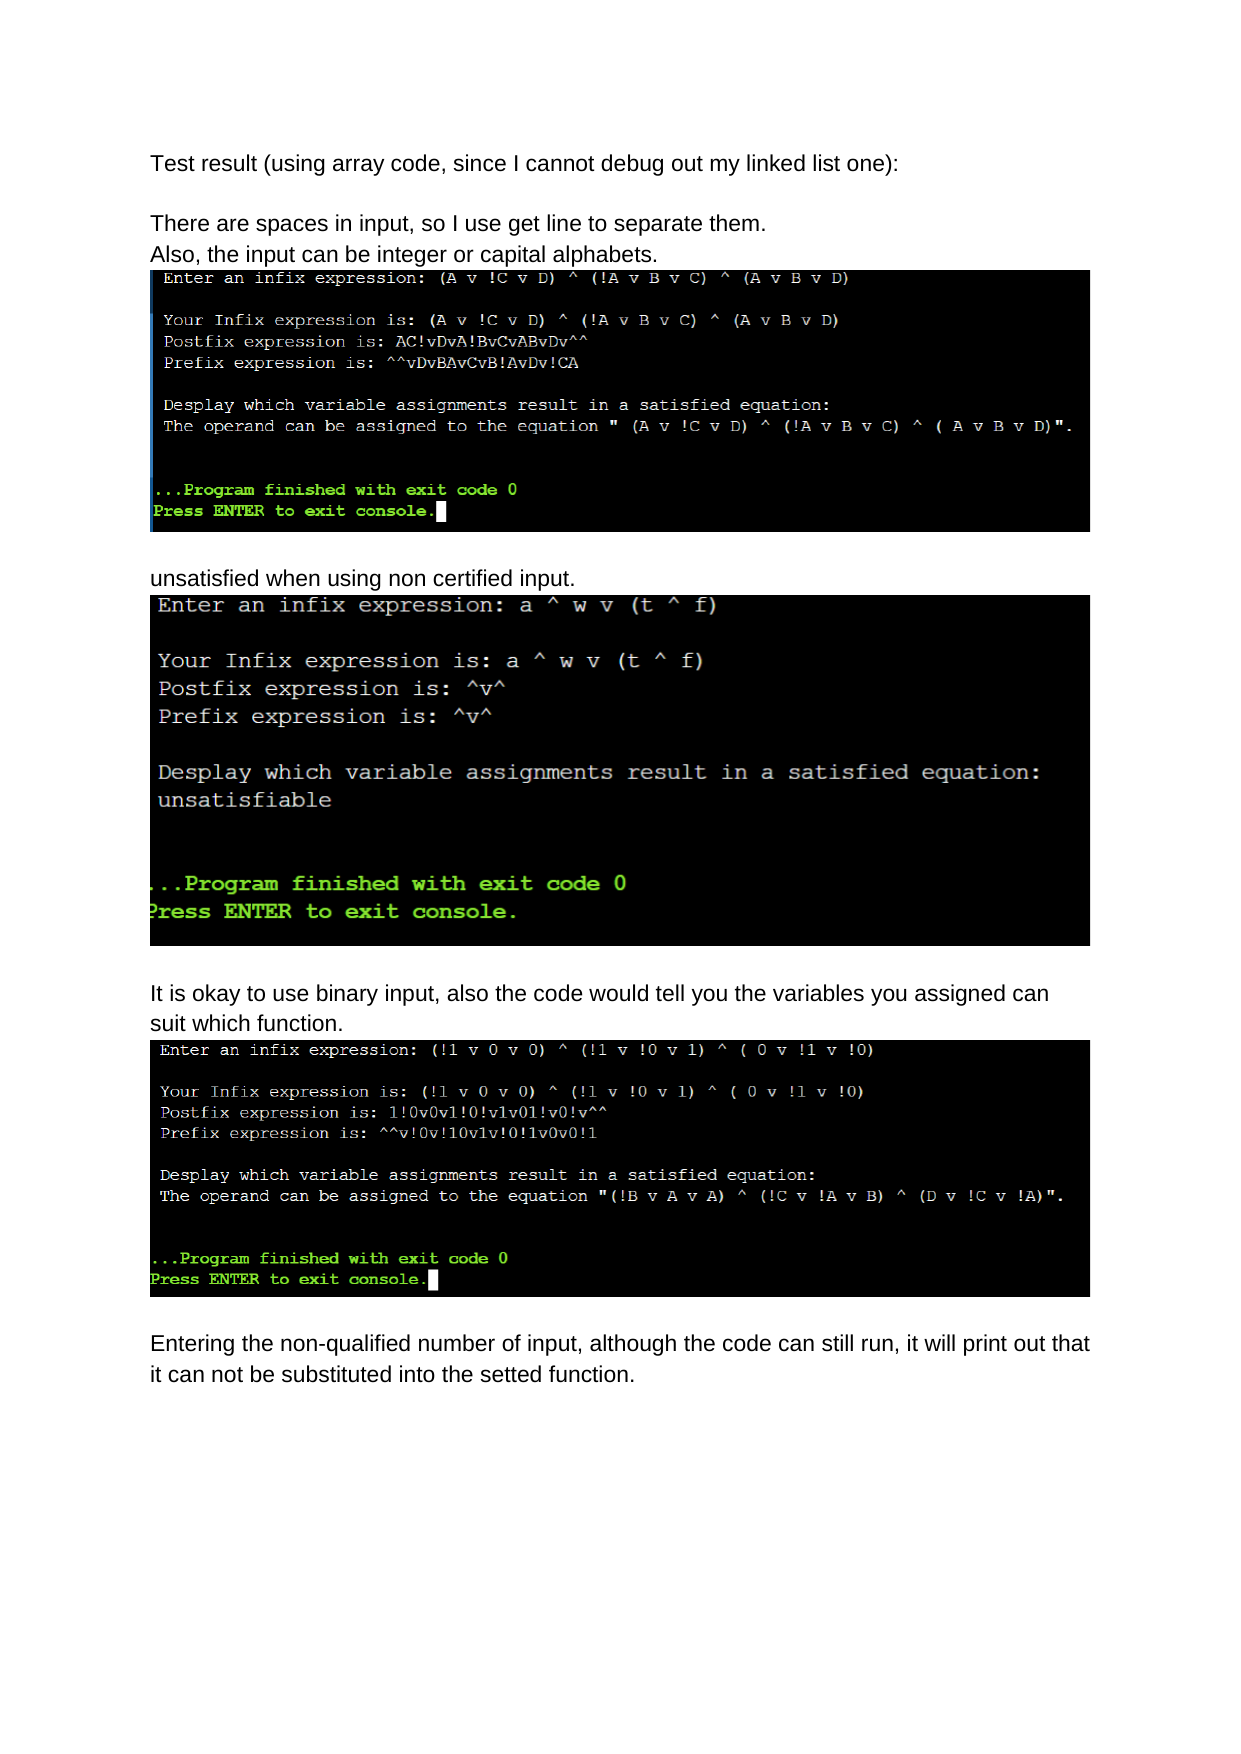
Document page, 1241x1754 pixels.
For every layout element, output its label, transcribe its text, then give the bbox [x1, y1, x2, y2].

picture [150, 595, 1091, 946]
text Entering the non-qualified number of input, although the code can still run, it will print out that it can not be substituted into the setted function. [150, 1330, 1090, 1387]
text Also, the input can be integer or capital alphabets. [150, 241, 1090, 267]
picture [150, 1040, 1091, 1297]
text There are spaces in input, so I use get line to separate them. [150, 210, 1090, 237]
text It is okay to use binary input, also the code would tell you the variables you assigned can suit which function. [150, 979, 1090, 1036]
text unsatisfied when using non certified input. [150, 565, 1090, 595]
text Test result (using array code, since I cannot debug out my linked list one): [150, 150, 1090, 176]
picture [150, 270, 1091, 532]
